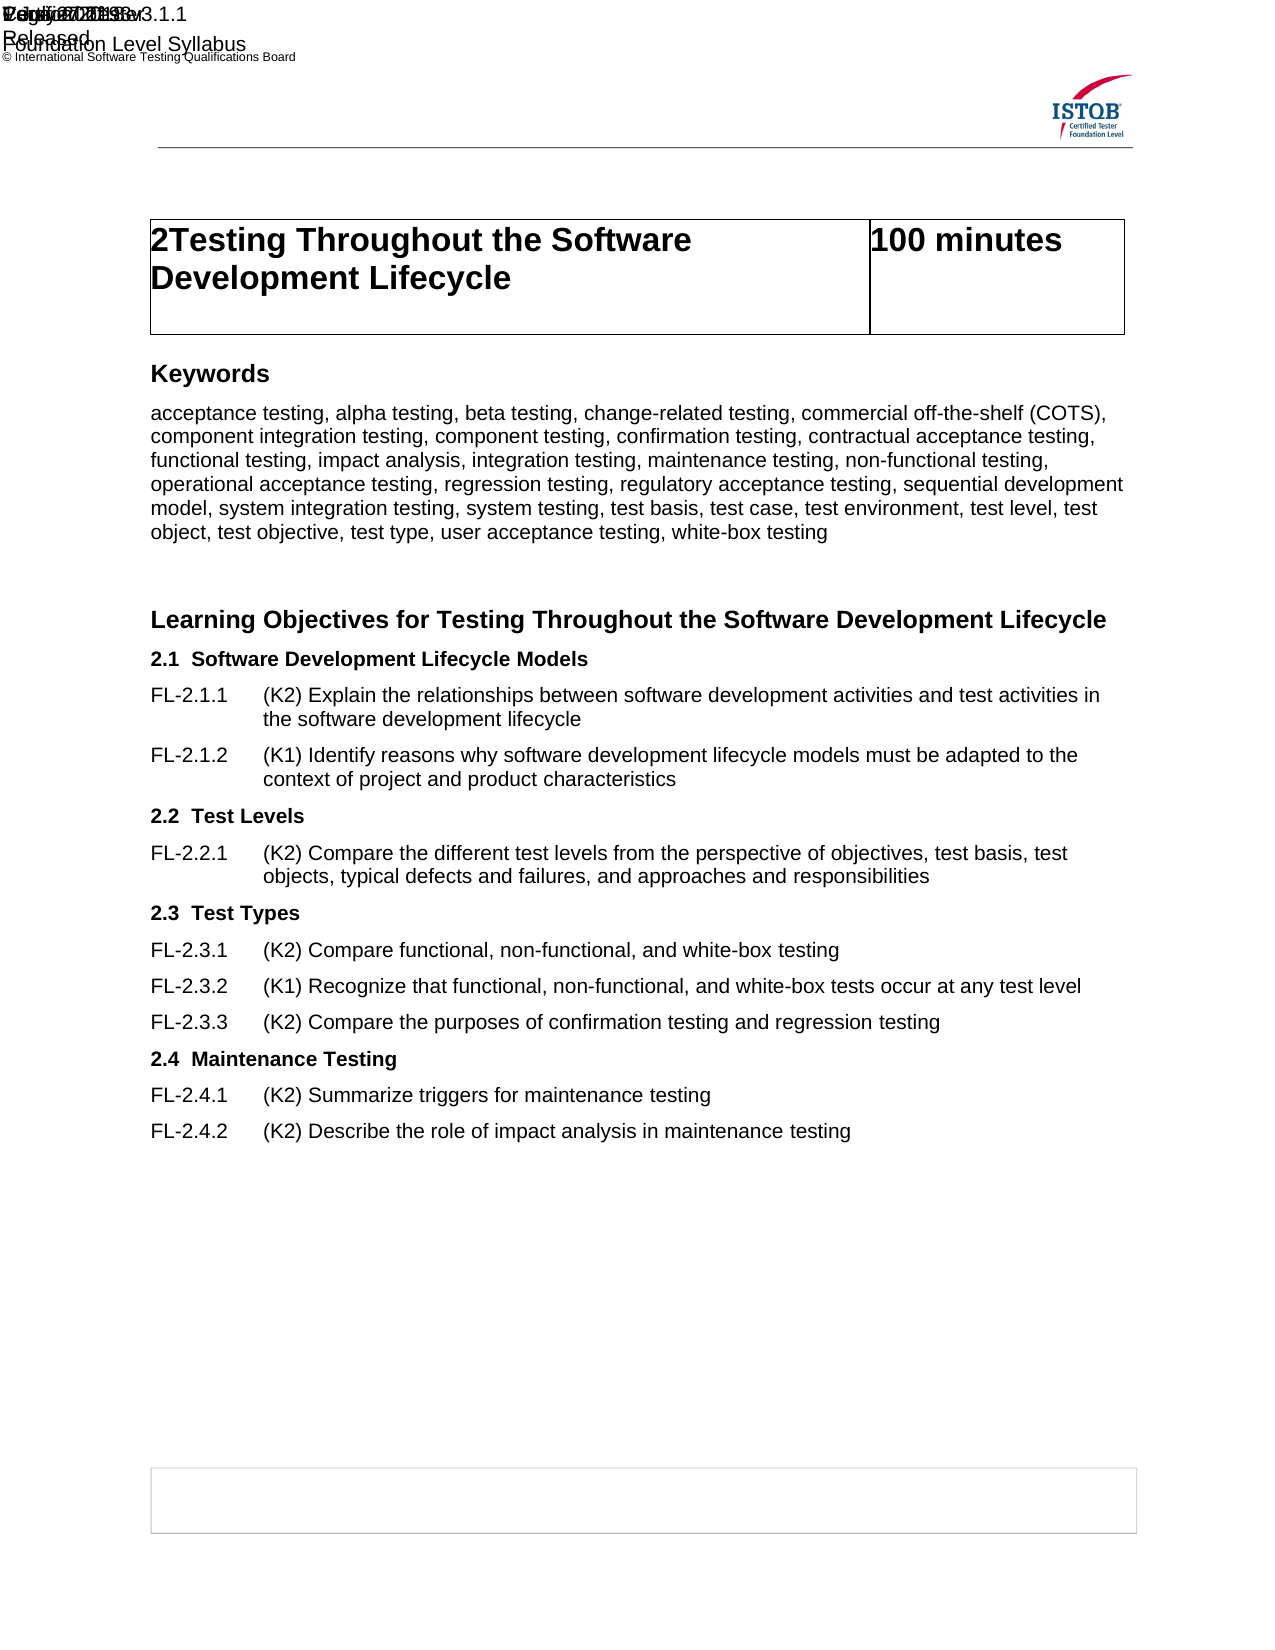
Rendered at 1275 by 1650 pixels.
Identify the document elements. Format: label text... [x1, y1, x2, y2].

text FL-2.1.2 (K1) Identify reasons why software development lifecycle models must be adapted to the context of project and product characteristics [150, 743, 1079, 791]
text acceptance testing, alpha testing, beta testing, change-related testing, commercial off-the-shelf (COTS), component integration testing, component testing, confirmation testing, contractual acceptance testing, functional testing, impact analysis, integration testing, maintenance testing, non-functional testing, operational acceptance testing, regression testing, regulatory acceptance testing, sequential development model, system integration testing, system testing, test basis, test case, test environment, test level, test object, test objective, test type, user acceptance testing, white-box testing [150, 400, 1127, 544]
text FL-2.3.1 (K2) Compare functional, non-functional, and white-box testing [150, 937, 1150, 961]
text FL-2.4.1 (K2) Summarize triggers for maintenance testing [150, 1083, 1150, 1107]
text FL-2.4.2 (K2) Describe the role of impact analysis in maintenance testing [150, 1119, 1150, 1143]
subtitle Test Levels [150, 804, 1150, 828]
subtitle Software Development Lifecycle Models [150, 647, 1150, 671]
subtitle Test Types [150, 901, 1150, 925]
text FL-2.1.1 (K2) Explain the relationships between software development activities and test activities in the software development lifecycle [150, 683, 1102, 731]
subtitle Keywords [150, 359, 1150, 388]
subtitle Maintenance Testing [150, 1046, 1150, 1070]
text FL-2.3.2 (K1) Recognize that functional, non-functional, and white-box tests occur at any test level FL-2.3.3 (K2) Compare the purposes of confirmation testing and regression testing [150, 974, 1083, 1034]
text FL-2.2.1 (K2) Compare the different test levels from the perspective of objectives, test basis, test objects, typical defects and failures, and approaches and responsibilities [150, 840, 1069, 888]
subtitle Learning Objectives for Testing Throughout the Software Development Lifecycle [150, 605, 1150, 634]
picture [1036, 58, 1148, 161]
